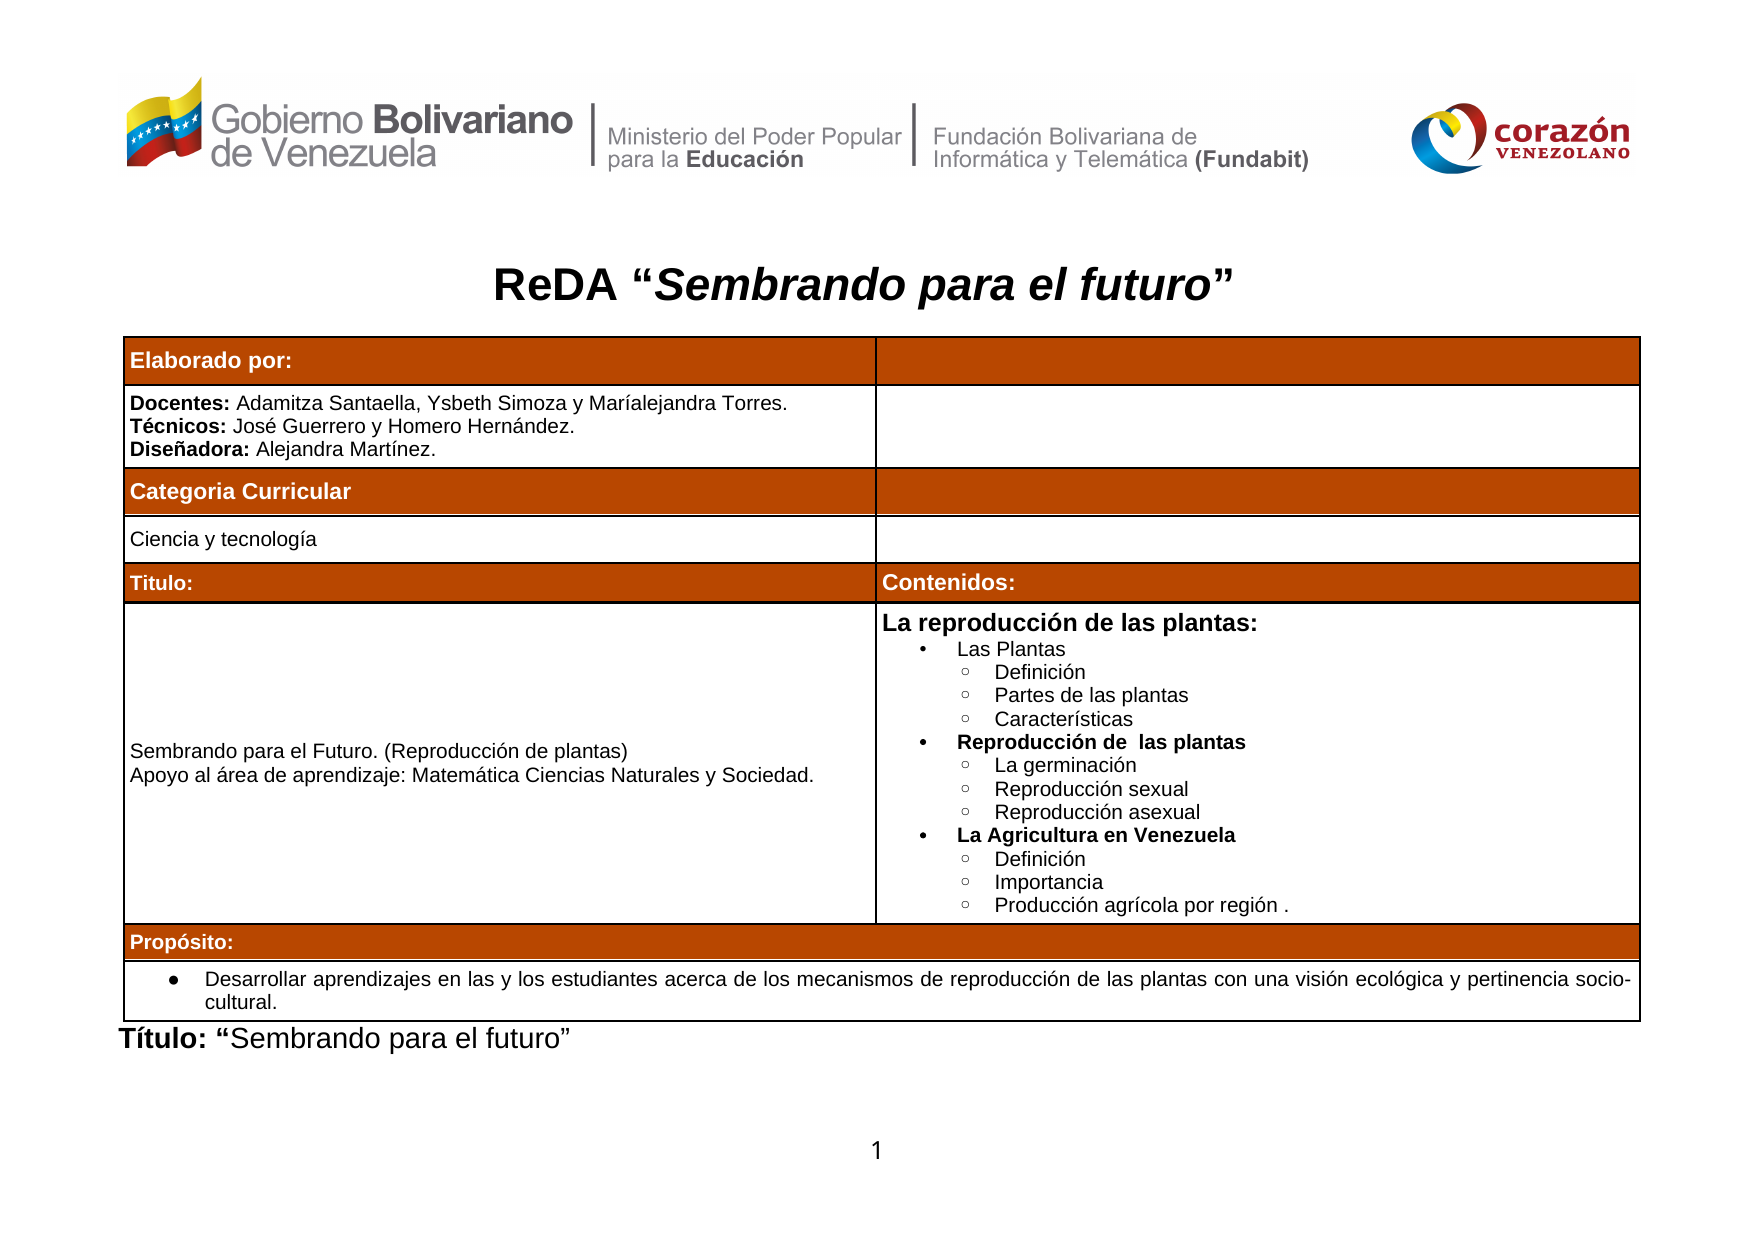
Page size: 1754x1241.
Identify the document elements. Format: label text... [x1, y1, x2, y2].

table_header [877, 338, 1639, 384]
table_cell Categoria Curricular [125, 469, 875, 514]
table_cell Docentes: Adamitza Santaella, Ysbeth Simoza y Maríalejandra Torres. Técnicos: José Guerrero y Homero Hernández. Diseñadora: Alejandra Martínez. [125, 386, 875, 467]
table_cell Sembrando para el Futuro. (Reproducción de plantas) Apoyo al área de aprendizaje: Matemática Ciencias Naturales y Sociedad. [125, 604, 875, 923]
table_cell Ciencia y tecnología [125, 517, 875, 562]
table_cell La reproducción de las plantas: Las Plantas Definición Partes de las plantas Características Reproducción de las plantas La germinación Reproducción sexual Reproducción asexual La Agricultura en Venezuela Definición Importancia Producción agrícola por región . [877, 604, 1639, 923]
table_cell Desarrollar aprendizajes en las y los estudiantes acerca de los mecanismos de reproducción de las plantas con una visión ecológica y pertinencia socio-cultural. [125, 962, 1639, 1019]
table_cell [877, 517, 1639, 562]
picture [118, 73, 1636, 177]
table_cell Contenidos: [877, 564, 1639, 601]
table_cell [877, 386, 1639, 467]
table_cell [877, 469, 1639, 514]
table_cell Propósito: [125, 925, 1639, 959]
text ReDA “Sembrando para el futuro” [118, 259, 1636, 311]
text Título: “Sembrando para el futuro” [118, 1022, 1636, 1054]
table_header Elaborado por: [125, 338, 875, 384]
table_cell Titulo: [125, 564, 875, 601]
